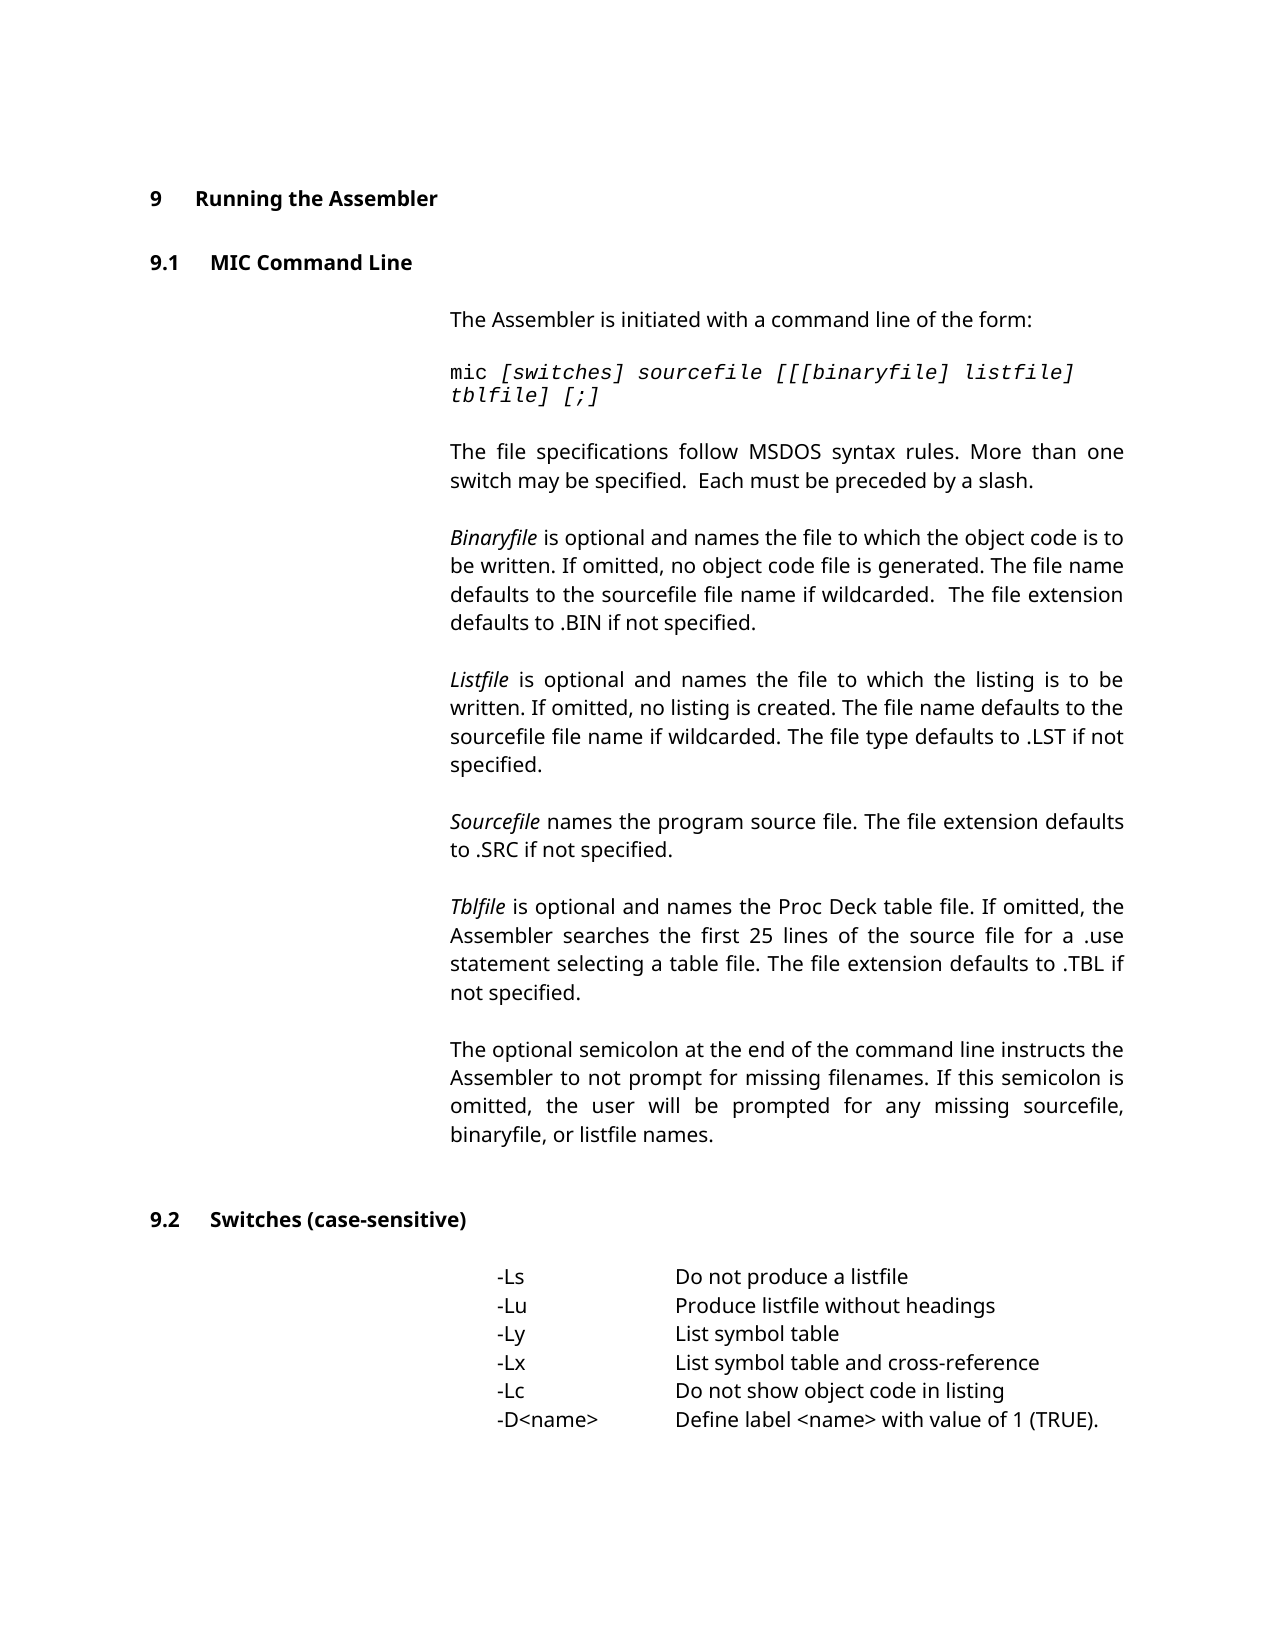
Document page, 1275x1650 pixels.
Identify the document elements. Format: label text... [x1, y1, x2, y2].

subtitle Running the Assembler [150, 184, 1125, 212]
subtitle MIC Command Line [150, 248, 1125, 276]
text The file specifications follow MSDOS syntax rules. More than one switch may be specified. Each must be preceded by a slash. [450, 437, 1125, 494]
text -Lc Do not show object code in listing [497, 1376, 1125, 1405]
text Binaryfile is optional and names the file to which the object code is to be written. If omitted, no object code file is generated. The file name defaults to the sourcefile file name if wildcarded. The file extension defaults to .BIN if not specified. [450, 523, 1125, 637]
text mic [switches] sourcefile [[[binaryfile] listfile] tblfile] [;] [450, 362, 1125, 409]
text -Ly List symbol table [497, 1319, 1125, 1348]
text -Lu Produce listfile without headings [497, 1291, 1125, 1319]
text -D<name> Define label <name> with value of 1 (TRUE). [497, 1405, 1125, 1433]
subtitle Switches (case-sensitive) [150, 1205, 1125, 1234]
text Listfile is optional and names the file to which the listing is to be written. If omitted, no listing is created. The file name defaults to the sourcefile file name if wildcarded. The file type defaults to .LST if not specified. [450, 665, 1125, 779]
text The Assembler is initiated with a command line of the form: [450, 305, 1125, 333]
text -Ls Do not produce a listfile [497, 1262, 1125, 1291]
text Sourcefile names the program source file. The file extension defaults to .SRC if not specified. [450, 807, 1125, 864]
text Tblfile is optional and names the Proc Deck table file. If omitted, the Assembler searches the first 25 lines of the source file for a .use statement selecting a table file. The file extension defaults to .TBL if not specified. [450, 892, 1125, 1006]
text The optional semicolon at the end of the command line instructs the Assembler to not prompt for missing filenames. If this semicolon is omitted, the user will be prompted for any missing sourcefile, binaryfile, or listfile names. [450, 1035, 1125, 1148]
text -Lx List symbol table and cross-reference [497, 1348, 1125, 1376]
